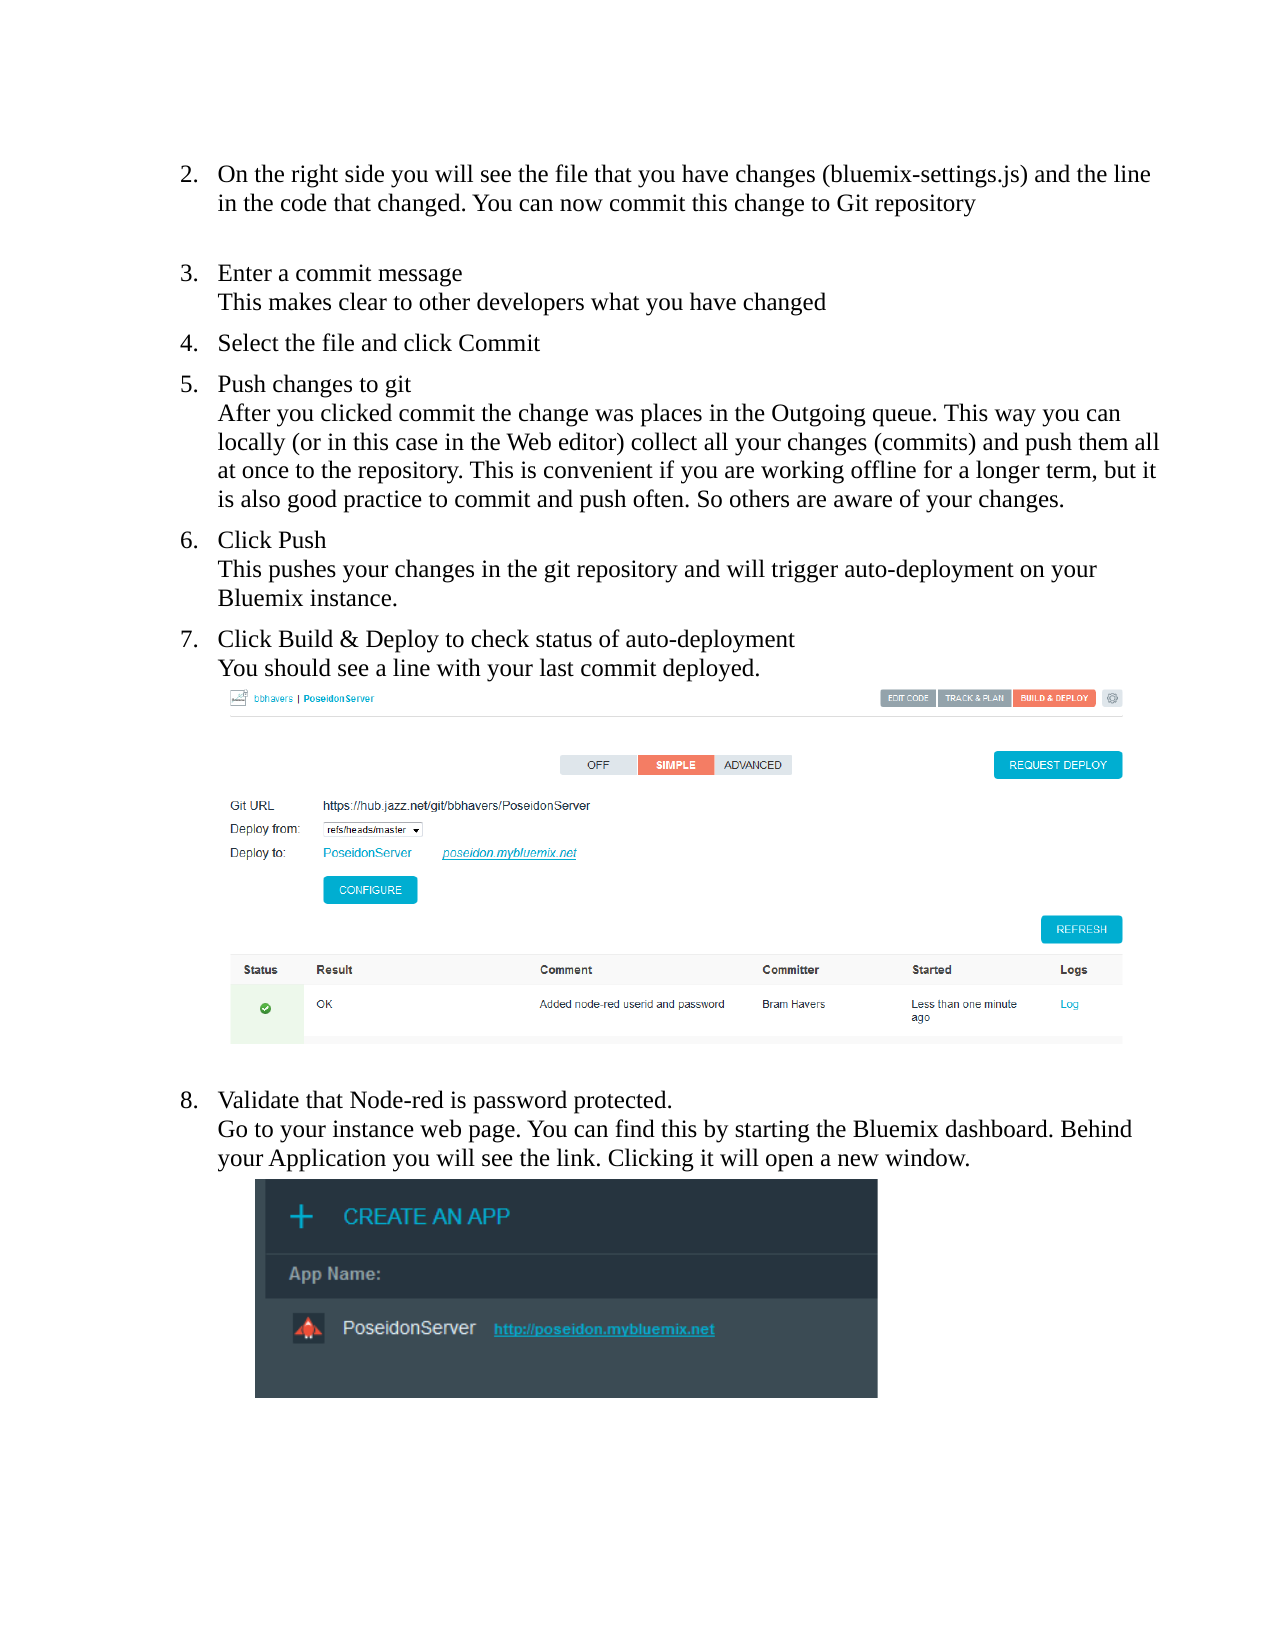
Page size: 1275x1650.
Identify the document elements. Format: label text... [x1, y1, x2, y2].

list Click Push This pushes your changes in the git repository and will trigger auto-deployment on your Bluemix instance. [180, 526, 1170, 612]
picture [255, 1179, 878, 1398]
list [180, 118, 1170, 147]
list Click Build & Deploy to check status of auto-deployment You should see a line with your last commit deployed. [180, 624, 1170, 1073]
list On the right side you will see the file that you have changes (bluemix-settings.js) and the line in the code that changed. You can now commit this change to Git repository [180, 159, 1170, 246]
picture [220, 683, 1129, 1044]
list Select the file and click Commit [180, 328, 1170, 357]
list Enter a commit message This makes clear to other developers what you have changed [180, 258, 1170, 316]
list Validate that Node-red is password protected. Go to your instance web page. You can find this by starting the Bluemix dashboard. Behind your Application you will see the link. Clicking it will open a new window. [180, 1085, 1170, 1426]
list Push changes to git After you clicked commit the change was places in the Outgoing queue. This way you can locally (or in this case in the Web editor) collect all your changes (commits) and push them all at once to the repository. This is convenient if you are working offline for a longer term, but it is also good practice to commit and push often. So others are aware of your changes. [180, 369, 1170, 513]
